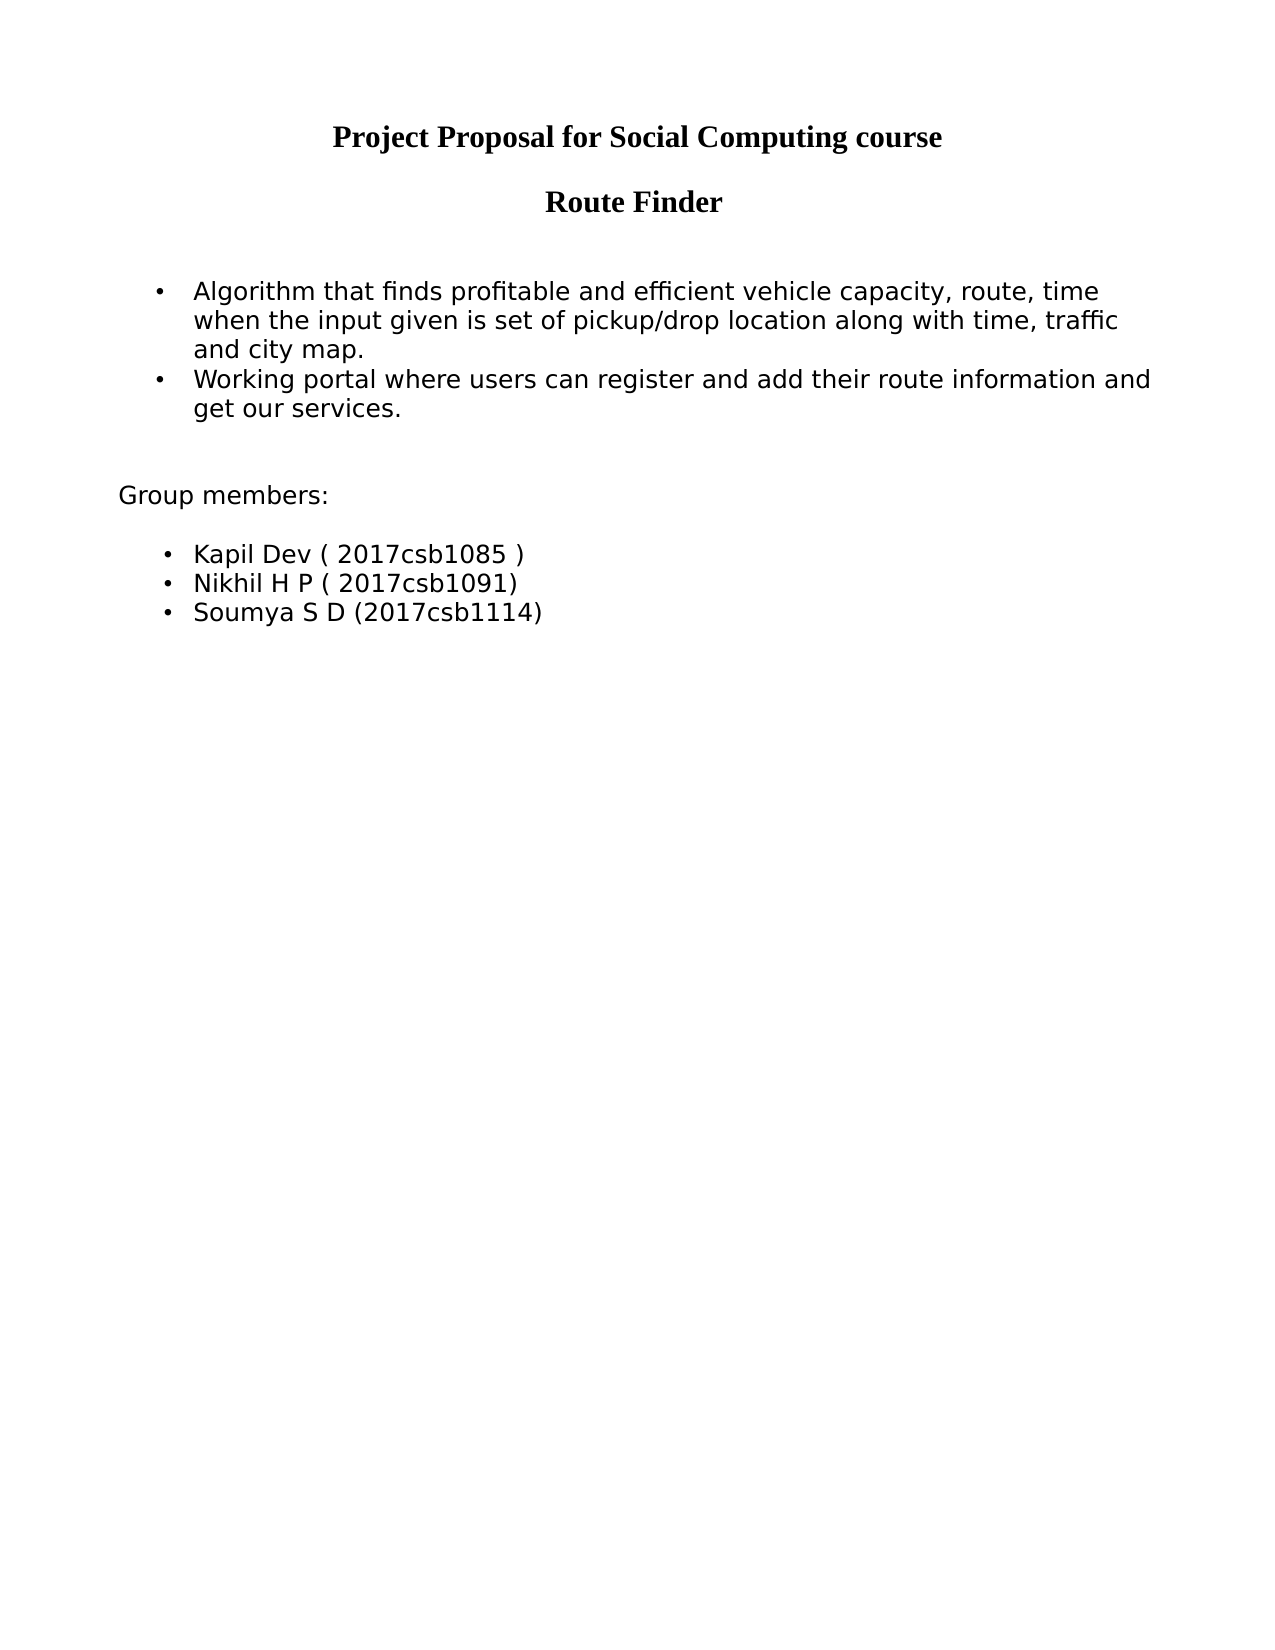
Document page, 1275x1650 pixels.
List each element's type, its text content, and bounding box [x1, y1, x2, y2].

list Kapil Dev ( 2017csb1085 ) [164, 540, 1157, 569]
text Group members: [118, 482, 1157, 511]
list Nikhil H P ( 2017csb1091) [164, 569, 1157, 598]
list Working portal where users can register and add their route information and get our services. [156, 365, 1157, 423]
list Algorithm that finds profitable and efficient vehicle capacity, route, time when the input given is set of pickup/drop location along with time, traffic and city map. [156, 277, 1157, 365]
list Soumya S D (2017csb1114) [164, 598, 1157, 627]
